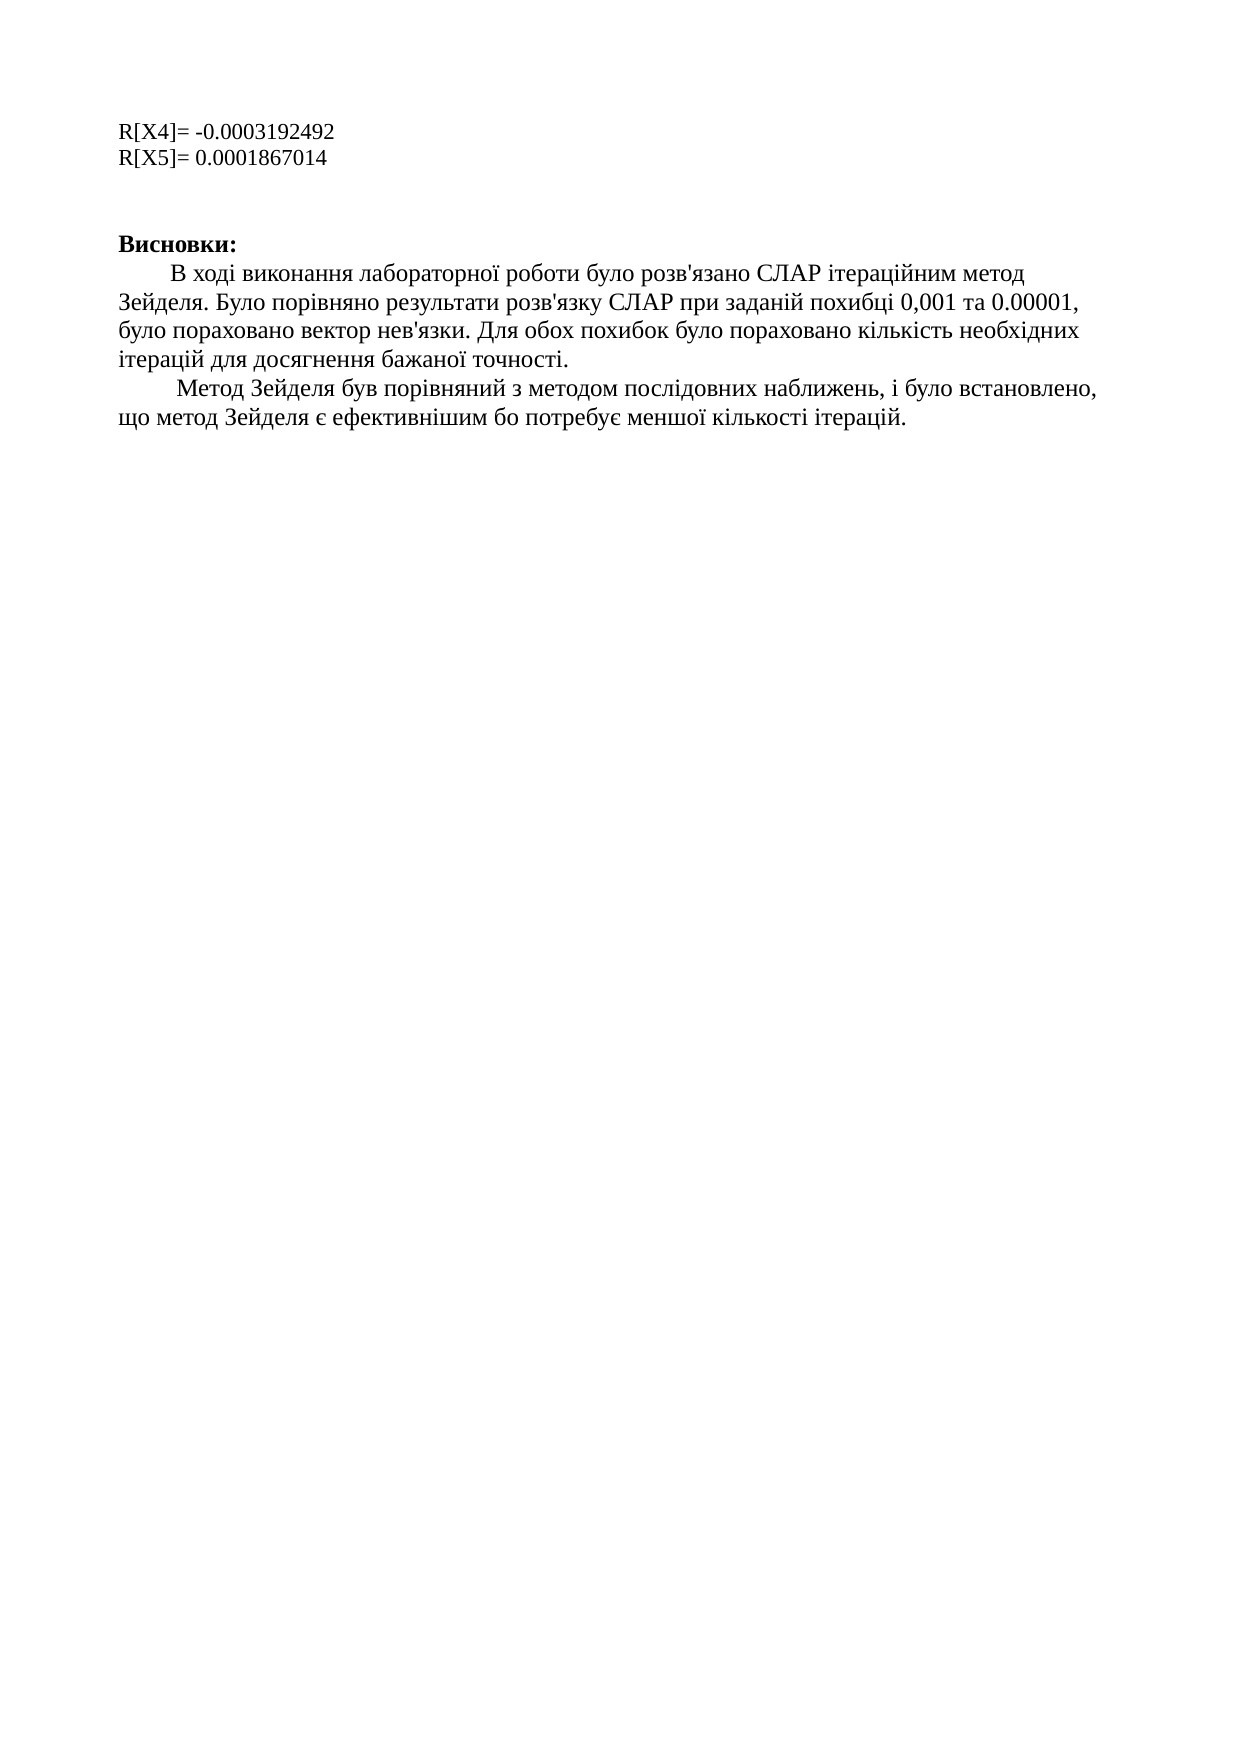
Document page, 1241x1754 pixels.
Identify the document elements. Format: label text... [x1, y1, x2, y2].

text Метод Зейделя був порівняний з методом послідовних наближень, і було встановлено, що метод Зейделя є ефективнішим бо потребує меншої кількості ітерацій. [118, 373, 1122, 430]
text В ході виконання лабораторної роботи було розв'язано СЛАР ітераційним метод Зейделя. Було порівняно результати розв'язку СЛАР при заданій похибці 0,001 та 0.00001, було пораховано вектор нев'язки. Для обох похибок було пораховано кількість необхідних ітерацій для досягнення бажаної точності. [118, 258, 1122, 373]
text Висновки: [118, 229, 1122, 258]
text R[X4]= -0.0003192492 R[X5]= 0.0001867014 [118, 118, 1122, 171]
